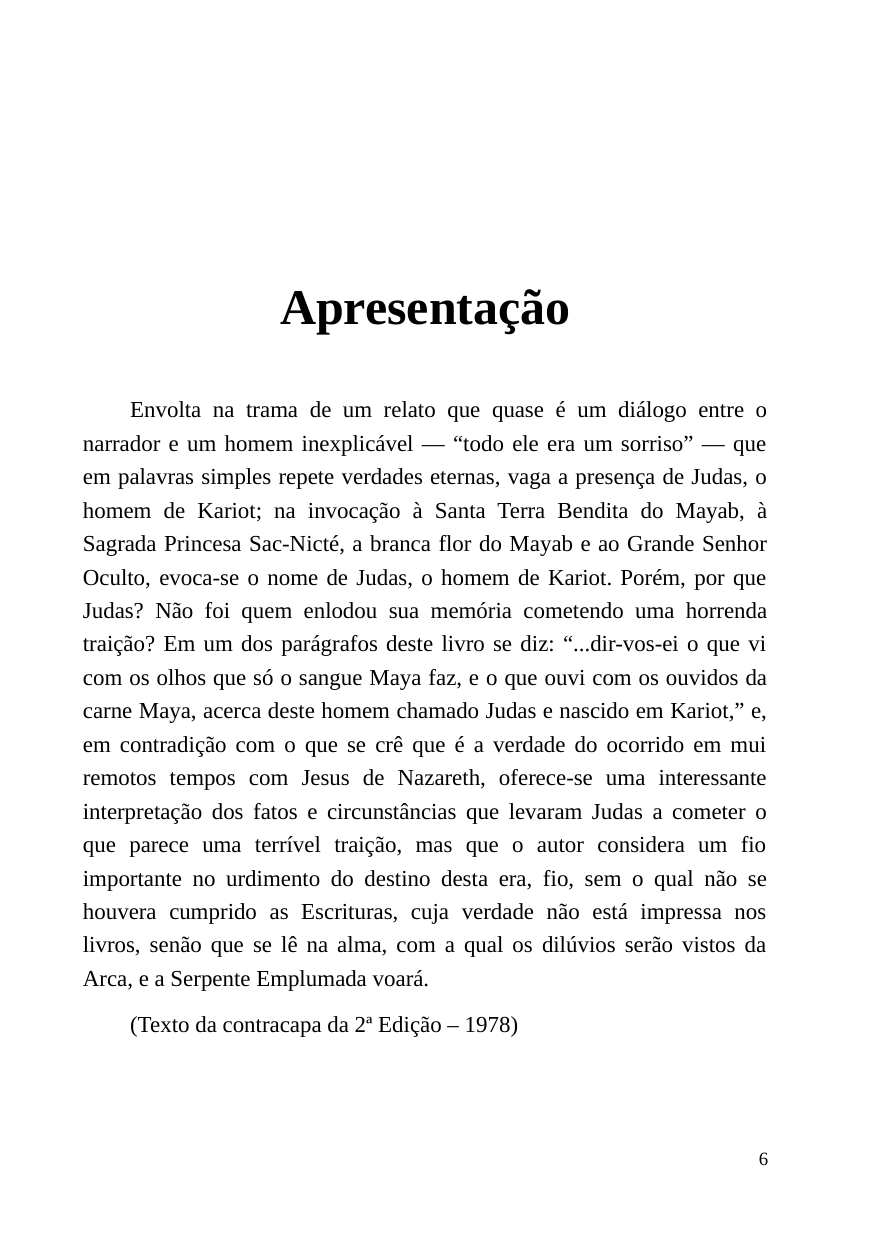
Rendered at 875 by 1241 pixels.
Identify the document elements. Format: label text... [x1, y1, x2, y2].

text Envolta na trama de um relato que quase é um diálogo entre o narrador e um homem inexplicável — “todo ele era um sorriso” — que em palavras simples repete verdades eternas, vaga a presença de Judas, o homem de Kariot; na invocação à Santa Terra Bendita do Mayab, à Sagrada Princesa Sac-Nicté, a branca flor do Mayab e ao Grande Senhor Oculto, evoca-se o nome de Judas, o homem de Kariot. Porém, por que Judas? Não foi quem enlodou sua memória cometendo uma horrenda traição? Em um dos parágrafos deste livro se diz: “...dir-vos-ei o que vi com os olhos que só o sangue Maya faz, e o que ouvi com os ouvidos da carne Maya, acerca deste homem chamado Judas e nascido em Kariot,” e, em contradição com o que se crê que é a verdade do ocorrido em mui remotos tempos com Jesus de Nazareth, oferece-se uma interessante interpretação dos fatos e circunstâncias que levaram Judas a cometer o que parece uma terrível traição, mas que o autor considera um fio importante no urdimento do destino desta era, fio, sem o qual não se houvera cumprido as Escrituras, cuja verdade não está impressa nos livros, senão que se lê na alma, com a qual os dilúvios serão vistos da Arca, e a Serpente Emplumada voará. [83, 396, 768, 991]
subtitle Apresentação [83, 277, 768, 335]
text (Texto da contracapa da 2ª Edição – 1978) [83, 1011, 768, 1037]
